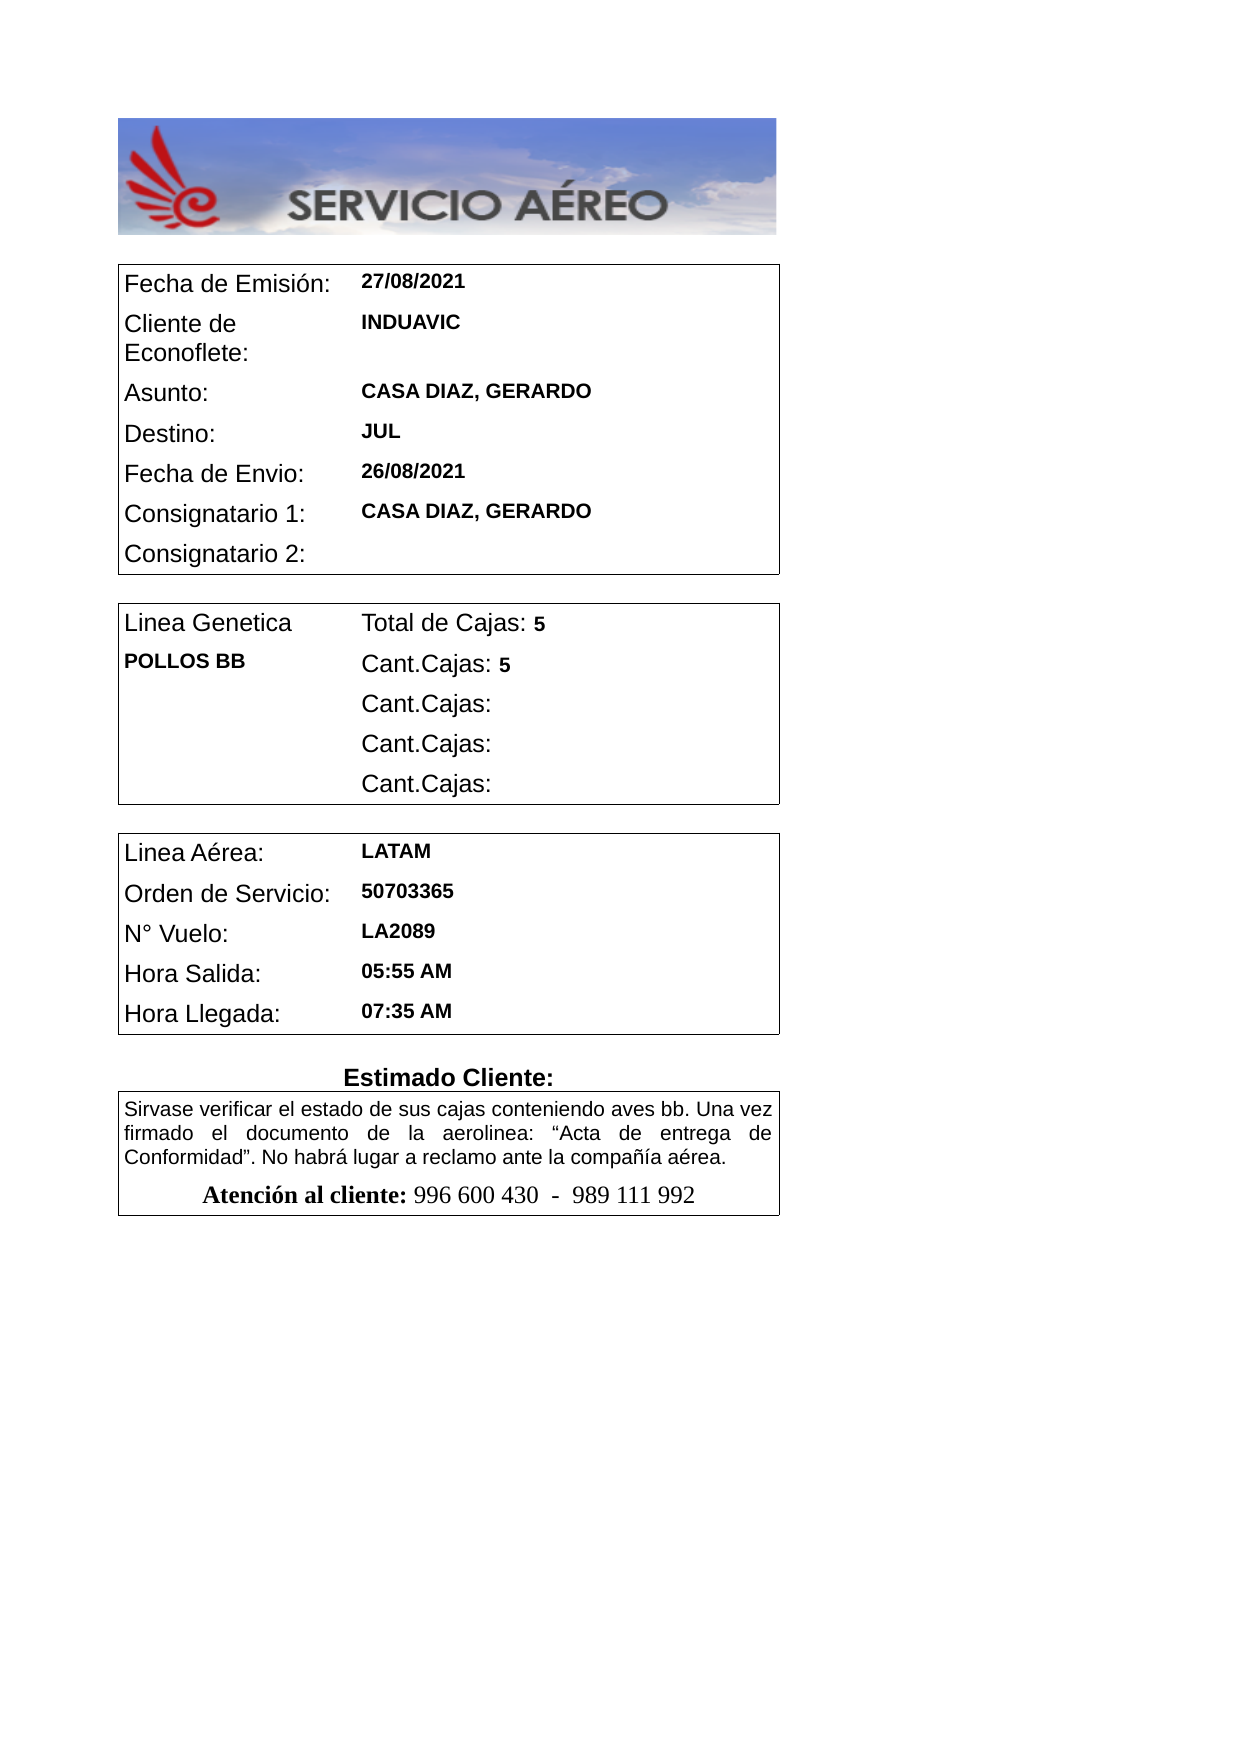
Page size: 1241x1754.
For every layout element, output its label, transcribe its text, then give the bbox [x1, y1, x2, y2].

table_cell 05:55 AM [356, 953, 779, 993]
table_cell INDUAVIC [356, 304, 779, 373]
table_cell Linea Genetica [119, 604, 356, 643]
table_cell Asunto: [119, 373, 356, 413]
table_cell Hora Salida: [119, 953, 356, 993]
table_cell 26/08/2021 [356, 453, 779, 493]
table_cell LATAM [356, 834, 779, 873]
table_cell Cant.Cajas: [356, 723, 779, 763]
table_cell Orden de Servicio: [119, 873, 356, 913]
table_cell [119, 683, 356, 723]
table_cell Estimado Cliente: [118, 1035, 779, 1091]
table_cell Linea Aérea: [119, 834, 356, 873]
table_cell Hora Llegada: [119, 994, 356, 1034]
table_cell [118, 805, 356, 833]
table_cell CASA DIAZ, GERARDO [356, 493, 779, 533]
table_cell Cliente de Econoflete: [119, 304, 356, 373]
table_header Fecha de Emisión: [119, 265, 356, 304]
table_cell Total de Cajas: 5 [356, 604, 779, 643]
table_cell LA2089 [356, 913, 779, 953]
table_cell 50703365 [356, 873, 779, 913]
table_cell [356, 575, 779, 603]
table_cell [119, 723, 356, 763]
table_cell Consignatario 2: [119, 534, 356, 574]
table_cell 07:35 AM [356, 994, 779, 1034]
table_cell Cant.Cajas: [356, 683, 779, 723]
table_cell POLLOS BB [119, 643, 356, 683]
table_cell [356, 805, 779, 833]
table_cell [356, 534, 779, 574]
picture [118, 118, 777, 235]
table_cell Destino: [119, 413, 356, 453]
table_cell Atención al cliente: 996 600 430 - 989 111 992 [119, 1175, 779, 1215]
table_cell Sirvase verificar el estado de sus cajas conteniendo aves bb. Una vez firmado el documento de la aerolinea: “Acta de entrega de Conformidad”. No habrá lugar a reclamo ante la compañía aérea. [119, 1092, 779, 1175]
table_cell Fecha de Envio: [119, 453, 356, 493]
table_header 27/08/2021 [356, 265, 779, 304]
table_cell Cant.Cajas: 5 [356, 643, 779, 683]
table_cell Consignatario 1: [119, 493, 356, 533]
table_cell N° Vuelo: [119, 913, 356, 953]
table_cell CASA DIAZ, GERARDO [356, 373, 779, 413]
table_cell Cant.Cajas: [356, 764, 779, 804]
table_cell [118, 575, 356, 603]
table_cell [119, 764, 356, 804]
table_cell JUL [356, 413, 779, 453]
